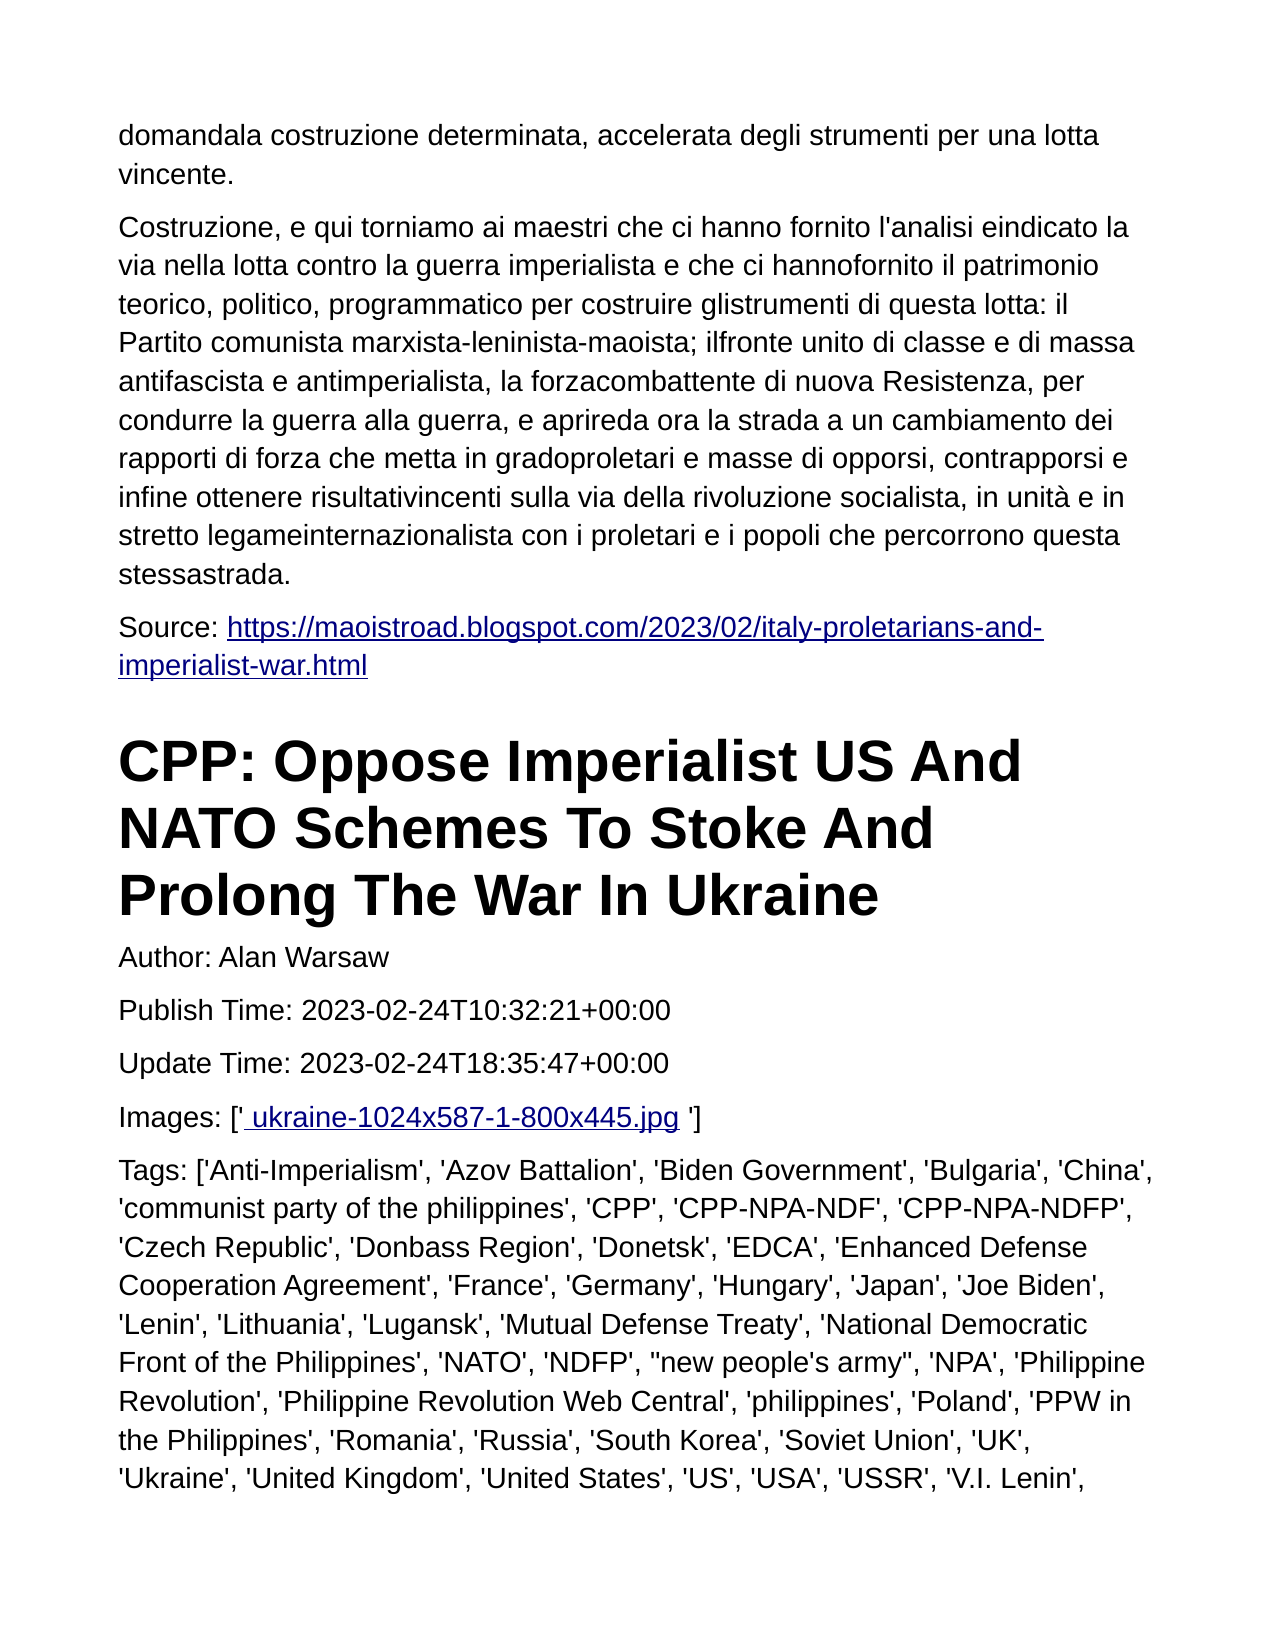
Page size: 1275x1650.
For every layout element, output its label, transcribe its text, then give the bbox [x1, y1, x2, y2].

subtitle CPP: Oppose Imperialist US And NATO Schemes To Stoke And Prolong The War In Ukraine [118, 726, 1157, 928]
text Update Time: 2023-02-24T18:35:47+00:00 [118, 1046, 1157, 1080]
text Publish Time: 2023-02-24T10:32:21+00:00 [118, 993, 1157, 1027]
text Source: https://maoistroad.blogspot.com/2023/02/italy-proletarians-and-imperialist-war.html [118, 610, 1157, 682]
text Author: Alan Warsaw [118, 940, 1157, 974]
text Costruzione, e qui torniamo ai maestri che ci hanno fornito l'analisi eindicato la via nella lotta contro la guerra imperialista e che ci hannofornito il patrimonio teorico, politico, programmatico per costruire glistrumenti di questa lotta: il Partito comunista marxista-leninista-maoista; ilfronte unito di classe e di massa antifascista e antimperialista, la forzacombattente di nuova Resistenza, per condurre la guerra alla guerra, e aprireda ora la strada a un cambiamento dei rapporti di forza che metta in gradoproletari e masse di opporsi, contrapporsi e infine ottenere risultativincenti sulla via della rivoluzione socialista, in unità e in stretto legameinternazionalista con i proletari e i popoli che percorrono questa stessastrada. [118, 210, 1157, 590]
text Tags: ['Anti-Imperialism', 'Azov Battalion', 'Biden Government', 'Bulgaria', 'China', 'communist party of the philippines', 'CPP', 'CPP-NPA-NDF', 'CPP-NPA-NDFP', 'Czech Republic', 'Donbass Region', 'Donetsk', 'EDCA', 'Enhanced Defense Cooperation Agreement', 'France', 'Germany', 'Hungary', 'Japan', 'Joe Biden', 'Lenin', 'Lithuania', 'Lugansk', 'Mutual Defense Treaty', 'National Democratic Front of the Philippines', 'NATO', 'NDFP', "new people's army", 'NPA', 'Philippine Revolution', 'Philippine Revolution Web Central', 'philippines', 'Poland', 'PPW in the Philippines', 'Romania', 'Russia', 'South Korea', 'Soviet Union', 'UK', 'Ukraine', 'United Kingdom', 'United States', 'US', 'USA', 'USSR', 'V.I. Lenin', [118, 1153, 1157, 1494]
text Images: [' ukraine-1024x587-1-800x445.jpg '] [118, 1099, 1157, 1133]
text domandala costruzione determinata, accelerata degli strumenti per una lotta vincente. [118, 118, 1157, 190]
